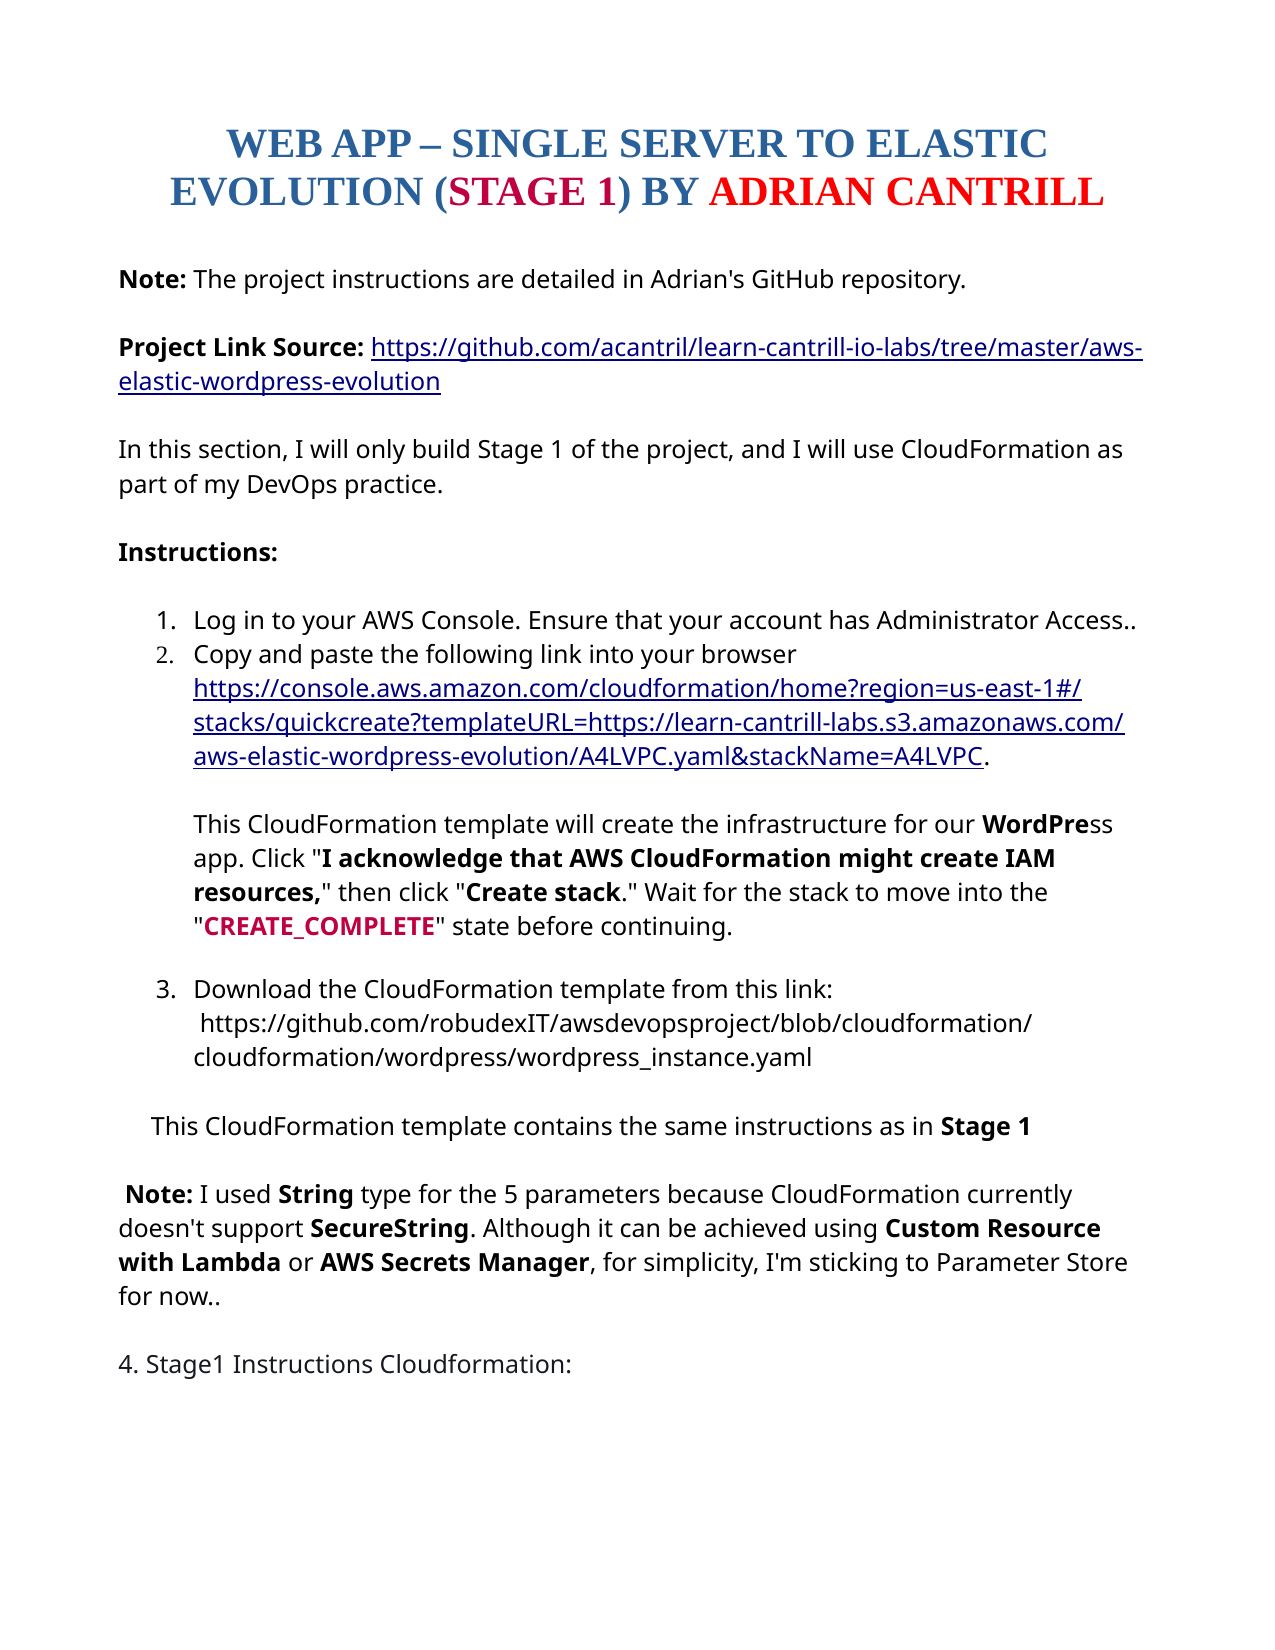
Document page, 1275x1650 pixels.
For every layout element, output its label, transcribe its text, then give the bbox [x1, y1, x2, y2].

list Copy and paste the following link into your browser https://console.aws.amazon.com/cloudformation/home?region=us-east-1#/stacks/quickcreate?templateURL=https://learn-cantrill-labs.s3.amazonaws.com/aws-elastic-wordpress-evolution/A4LVPC.yaml&stackName=A4LVPC. [156, 637, 1157, 773]
list Download the CloudFormation template from this link: [156, 972, 1157, 1006]
text In this section, I will only build Stage 1 of the project, and I will use CloudFormation as part of my DevOps practice. [118, 432, 1157, 500]
text This CloudFormation template contains the same instructions as in Stage 1 [118, 1108, 1157, 1142]
text Note: I used String type for the 5 parameters because CloudFormation currently doesn't support SecureString. Although it can be achieved using Custom Resource with Lambda or AWS Secrets Manager, for simplicity, I'm sticking to Parameter Store for now.. [118, 1176, 1157, 1312]
text 4. Stage1 Instructions Cloudformation: [118, 1347, 1157, 1381]
text WEB APP – SINGLE SERVER TO ELASTIC EVOLUTION (STAGE 1) BY ADRIAN CANTRILL [118, 118, 1157, 214]
list https://github.com/robudexIT/awsdevopsproject/blob/cloudformation/cloudformation/wordpress/wordpress_instance.yaml [156, 1006, 1157, 1074]
list Log in to your AWS Console. Ensure that your account has Administrator Access.. [156, 602, 1157, 637]
text Instructions: [118, 534, 1157, 568]
list This CloudFormation template will create the infrastructure for our WordPress app. Click "I acknowledge that AWS CloudFormation might create IAM resources," then click "Create stack." Wait for the stack to move into the "CREATE_COMPLETE" state before continuing. [156, 807, 1157, 943]
text Note: The project instructions are detailed in Adrian's GitHub repository. [118, 262, 1157, 296]
text Project Link Source: https://github.com/acantril/learn-cantrill-io-labs/tree/master/aws-elastic-wordpress-evolution [118, 330, 1157, 398]
